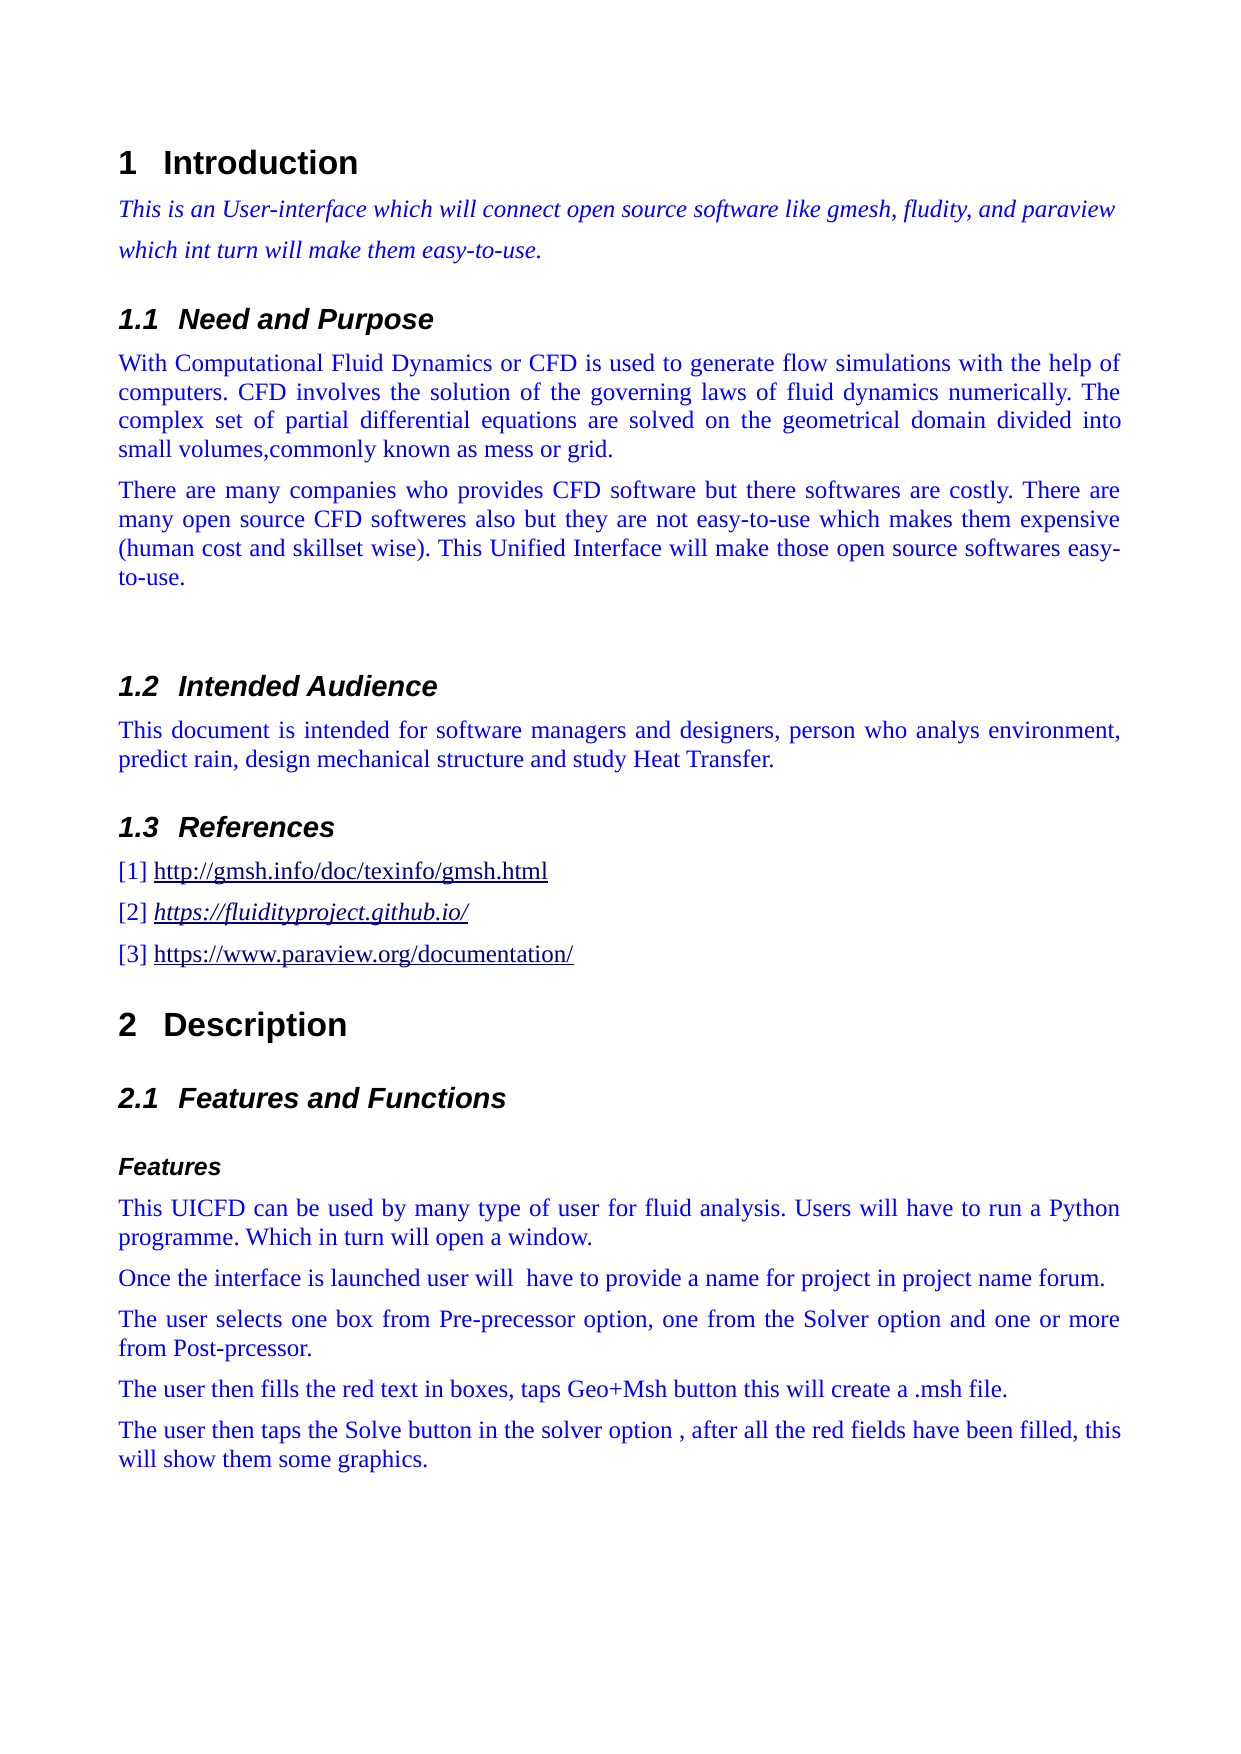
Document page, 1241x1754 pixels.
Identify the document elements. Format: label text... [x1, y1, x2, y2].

subtitle Features [118, 1152, 1122, 1181]
text [2] https://fluidityproject.github.io/ [118, 897, 1122, 926]
text [3] https://www.paraview.org/documentation/ [118, 939, 1122, 967]
text There are many companies who provides CFD software but there softwares are costly. There are many open source CFD softweres also but they are not easy-to-use which makes them expensive (human cost and skillset wise). This Unified Interface will make those open source softwares easy-to-use. [118, 475, 1122, 590]
subtitle References [118, 810, 1122, 844]
subtitle Description [118, 1005, 1122, 1043]
text The user then fills the red text in boxes, taps Geo+Msh button this will create a .msh file. [118, 1374, 1122, 1403]
text With Computational Fluid Dynamics or CFD is used to generate flow simulations with the help of computers. CFD involves the solution of the governing laws of fluid dynamics numerically. The complex set of partial differential equations are solved on the geometrical domain divided into small volumes,commonly known as mess or grid. [118, 348, 1122, 463]
text Once the interface is launched user will have to provide a name for project in project name forum. [118, 1263, 1122, 1292]
subtitle Need and Purpose [118, 302, 1122, 335]
subtitle Features and Functions [118, 1081, 1122, 1114]
subtitle Introduction [118, 143, 1122, 182]
text This UICFD can be used by many type of user for fluid analysis. Users will have to run a Python programme. Which in turn will open a window. [118, 1193, 1122, 1251]
text This document is intended for software managers and designers, person who analys environment, predict rain, design mechanical structure and study Heat Transfer. [118, 715, 1122, 773]
text The user then taps the Solve button in the solver option , after all the red fields have been filled, this will show them some graphics. [118, 1416, 1122, 1473]
subtitle Intended Audience [118, 669, 1122, 703]
text which int turn will make them easy-to-use. [118, 236, 1122, 264]
text This is an User-interface which will connect open source software like gmesh, fludity, and paraview [118, 194, 1122, 223]
text [1] http://gmsh.info/doc/texinfo/gmsh.html [118, 856, 1122, 885]
text The user selects one box from Pre-precessor option, one from the Solver option and one or more from Post-prcessor. [118, 1304, 1122, 1362]
